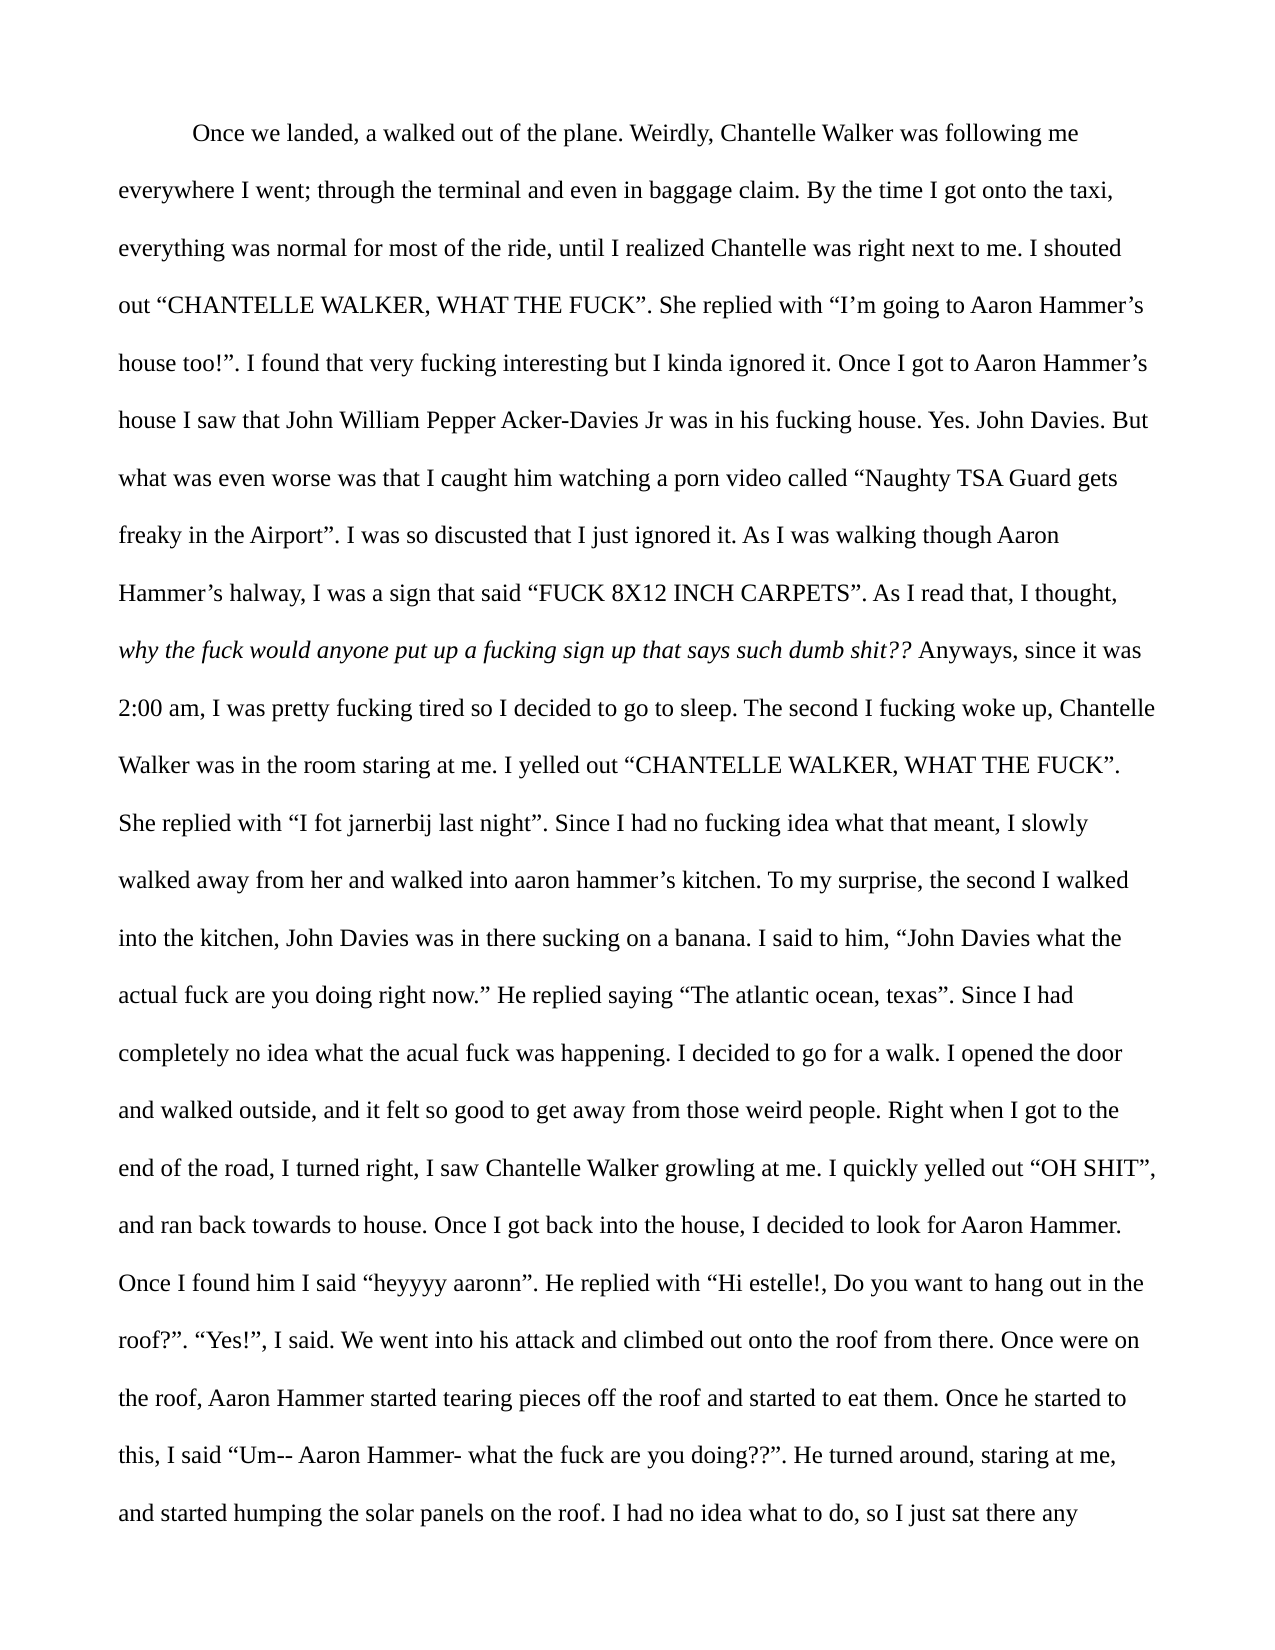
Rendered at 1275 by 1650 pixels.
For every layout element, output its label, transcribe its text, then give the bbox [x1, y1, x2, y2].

text Once we landed, a walked out of the plane. Weirdly, Chantelle Walker was following me everywhere I went; through the terminal and even in baggage claim. By the time I got onto the taxi, everything was normal for most of the ride, until I realized Chantelle was right next to me. I shouted out “CHANTELLE WALKER, WHAT THE FUCK”. She replied with “I’m going to Aaron Hammer’s house too!”. I found that very fucking interesting but I kinda ignored it. Once I got to Aaron Hammer’s house I saw that John William Pepper Acker-Davies Jr was in his fucking house. Yes. John Davies. But what was even worse was that I caught him watching a porn video called “Naughty TSA Guard gets freaky in the Airport”. I was so discusted that I just ignored it. As I was walking though Aaron Hammer’s halway, I was a sign that said “FUCK 8X12 INCH CARPETS”. As I read that, I thought, why the fuck would anyone put up a fucking sign up that says such dumb shit?? Anyways, since it was 2:00 am, I was pretty fucking tired so I decided to go to sleep. The second I fucking woke up, Chantelle Walker was in the room staring at me. I yelled out “CHANTELLE WALKER, WHAT THE FUCK”. She replied with “I fot jarnerbij last night”. Since I had no fucking idea what that meant, I slowly walked away from her and walked into aaron hammer’s kitchen. To my surprise, the second I walked into the kitchen, John Davies was in there sucking on a banana. I said to him, “John Davies what the actual fuck are you doing right now.” He replied saying “The atlantic ocean, texas”. Since I had completely no idea what the acual fuck was happening. I decided to go for a walk. I opened the door and walked outside, and it felt so good to get away from those weird people. Right when I got to the end of the road, I turned right, I saw Chantelle Walker growling at me. I quickly yelled out “OH SHIT”, and ran back towards to house. Once I got back into the house, I decided to look for Aaron Hammer. Once I found him I said “heyyyy aaronn”. He replied with “Hi estelle!, Do you want to hang out in the roof?”. “Yes!”, I said. We went into his attack and climbed out onto the roof from there. Once were on the roof, Aaron Hammer started tearing pieces off the roof and started to eat them. Once he started to this, I said “Um-- Aaron Hammer- what the fuck are you doing??”. He turned around, staring at me, and started humping the solar panels on the roof. I had no idea what to do, so I just sat there any [118, 118, 1157, 1527]
